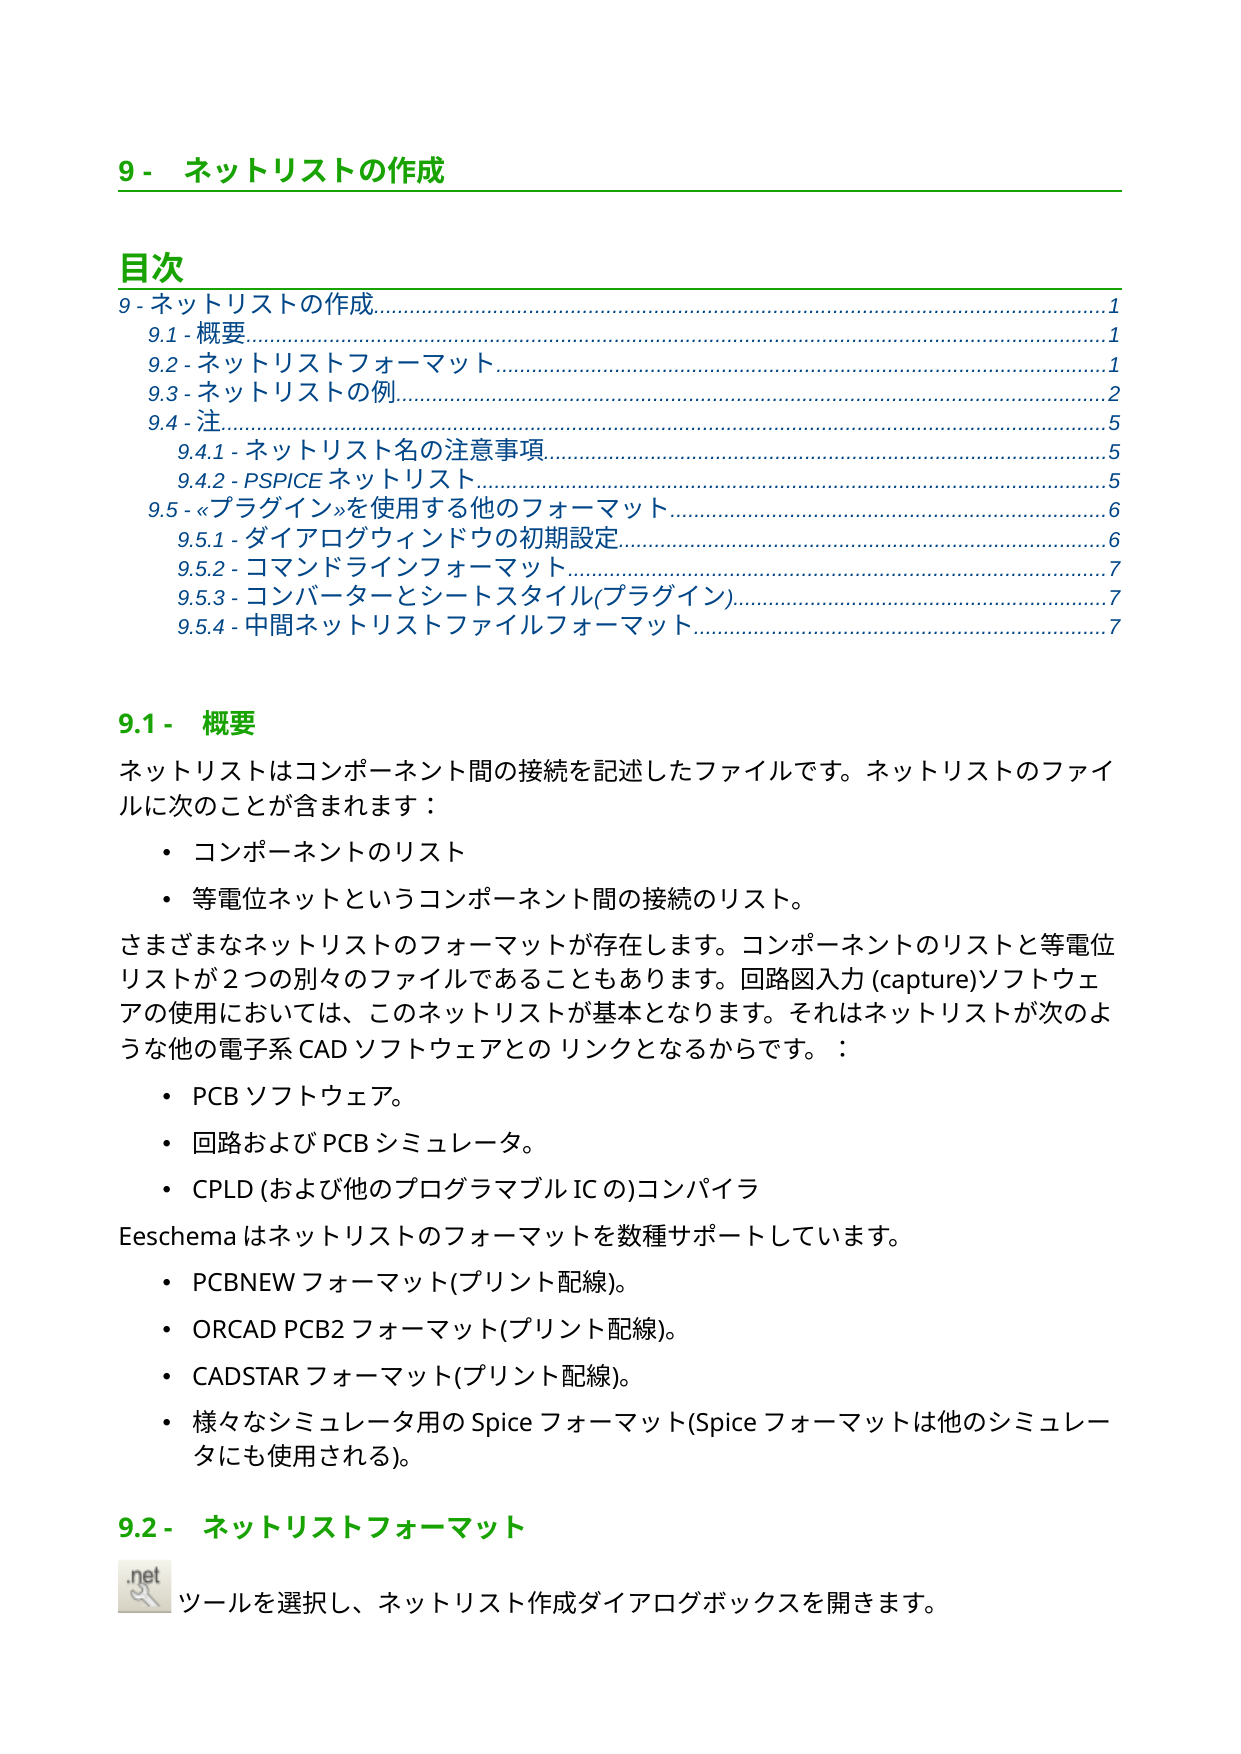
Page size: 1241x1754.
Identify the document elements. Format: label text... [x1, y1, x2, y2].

text 9.4.1 - ネットリスト名の注意事項 5 [177, 436, 1122, 465]
text 9.3 - ネットリストの例 2 [148, 378, 1122, 407]
list CADSTARフォーマット(プリント配線)。 [162, 1358, 1122, 1392]
subtitle 目次 [118, 249, 1122, 288]
list 等電位ネットというコンポーネント間の接続のリスト。 [162, 881, 1122, 915]
picture [118, 1557, 172, 1613]
list 回路およびPCBシミュレータ。 [162, 1125, 1122, 1159]
text ネットリストはコンポーネント間の接続を記述したファイルです。ネットリストのファイルに次のことが含まれます： [118, 754, 1122, 822]
list PCBソフトウェア。 [162, 1079, 1122, 1113]
text 9.5.2 - コマンドラインフォーマット 7 [177, 553, 1122, 582]
text さまざまなネットリストのフォーマットが存在します。コンポーネントのリストと等電位リストが２つの別々のファイルであることもあります。回路図入力 (capture)ソフトウェアの使用においては、このネットリストが基本となります。それはネットリストが次のような他の電子系CADソフトウェアとの リンクとなるからです。： [118, 928, 1122, 1066]
subtitle 概要 [118, 702, 1122, 742]
text 9.5 - «プラグイン»を使用する他のフォーマット 6 [148, 494, 1122, 524]
text ツールを選択し、ネットリスト作成ダイアログボックスを開きます。 [118, 1558, 1122, 1620]
list コンポーネントのリスト [162, 835, 1122, 869]
text 9.4.2 - PSPICEネットリスト 5 [177, 465, 1122, 494]
text 9.2 - ネットリストフォーマット 1 [148, 349, 1122, 378]
list PCBNEWフォーマット(プリント配線)。 [162, 1265, 1122, 1299]
text 9.4 - 注 5 [148, 407, 1122, 436]
subtitle ネットリストの作成 [118, 150, 1122, 190]
subtitle ネットリストフォーマット [118, 1508, 1122, 1545]
list ORCAD PCB2フォーマット(プリント配線)。 [162, 1312, 1122, 1346]
text Eeschemaはネットリストのフォーマットを数種サポートしています。 [118, 1218, 1122, 1252]
text 9.5.4 - 中間ネットリストファイルフォーマット 7 [177, 611, 1122, 640]
text 9.1 - 概要 1 [148, 319, 1122, 349]
text 9.5.1 - ダイアログウィンドウの初期設定 6 [177, 524, 1122, 553]
list 様々なシミュレータ用のSpiceフォーマット(Spiceフォーマットは他のシミュレータにも使用される)。 [162, 1405, 1122, 1473]
text 9.5.3 - コンバーターとシートスタイル(プラグイン) 7 [177, 582, 1122, 611]
list CPLD (および他のプログラマブルICの)コンパイラ [162, 1172, 1122, 1206]
text 9 - ネットリストの作成 1 [118, 290, 1122, 319]
